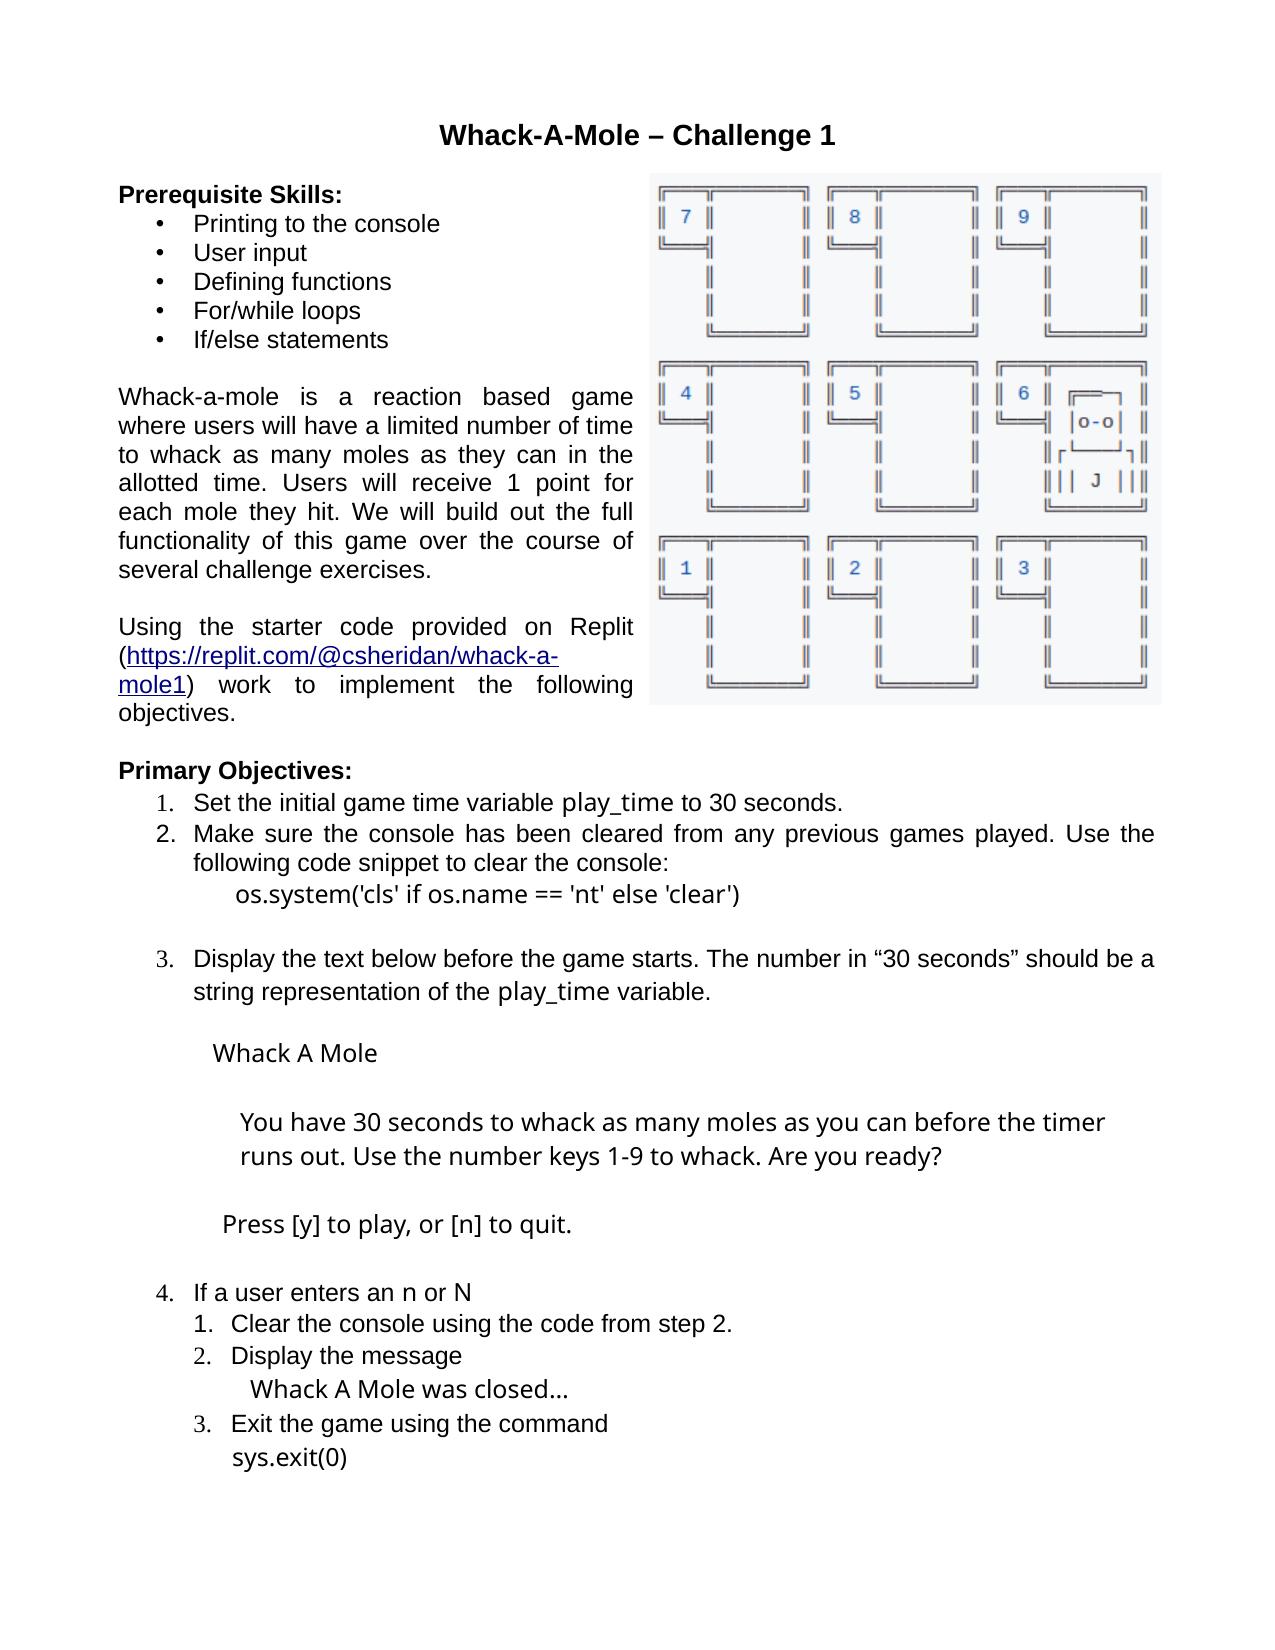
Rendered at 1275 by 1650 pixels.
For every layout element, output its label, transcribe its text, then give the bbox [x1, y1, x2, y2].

list Clear the console using the code from step 2. [193, 1308, 1157, 1337]
list Whack A Mole [156, 1036, 1157, 1070]
list sys.exit(0) [156, 1439, 1157, 1473]
text Primary Objectives: [118, 756, 1157, 785]
text Using the starter code provided on Replit (https://replit.com/@csheridan/whack-a-mole1) work to implement the following objectives. [118, 612, 1157, 727]
list You have 30 seconds to whack as many moles as you can before the timer runs out. Use the number keys 1-9 to whack. Are you ready? [202, 1104, 1157, 1172]
list If/else statements [156, 324, 634, 353]
list Make sure the console has been cleared from any previous games played. Use the following code snippet to clear the console: [156, 819, 1157, 876]
list Exit the game using the command [193, 1405, 1157, 1439]
list Defining functions [156, 267, 634, 296]
text Prerequisite Skills: [118, 180, 634, 209]
text Whack-a-mole is a reaction based game where users will have a limited number of time to whack as many moles as they can in the allotted time. Users will receive 1 point for each mole they hit. We will build out the full functionality of this game over the course of several challenge exercises. [118, 382, 634, 583]
text Press [y] to play, or [n] to quit. [202, 1206, 1157, 1240]
list Whack A Mole was closed… [193, 1371, 1157, 1405]
list User input [156, 238, 634, 267]
list os.system('cls' if os.name == 'nt' else 'clear') [156, 876, 1157, 910]
list Display the text below before the game starts. The number in “30 seconds” should be a string representation of the play_time variable. [156, 944, 1157, 1007]
picture [649, 173, 1162, 705]
list Set the initial game time variable play_time to 30 seconds. [156, 785, 1157, 819]
list If a user enters an n or N [156, 1274, 1157, 1308]
text Whack-A-Mole – Challenge 1 [118, 118, 1157, 152]
list Printing to the console [156, 209, 634, 238]
list Display the message [193, 1337, 1157, 1371]
list For/while loops [156, 296, 634, 324]
